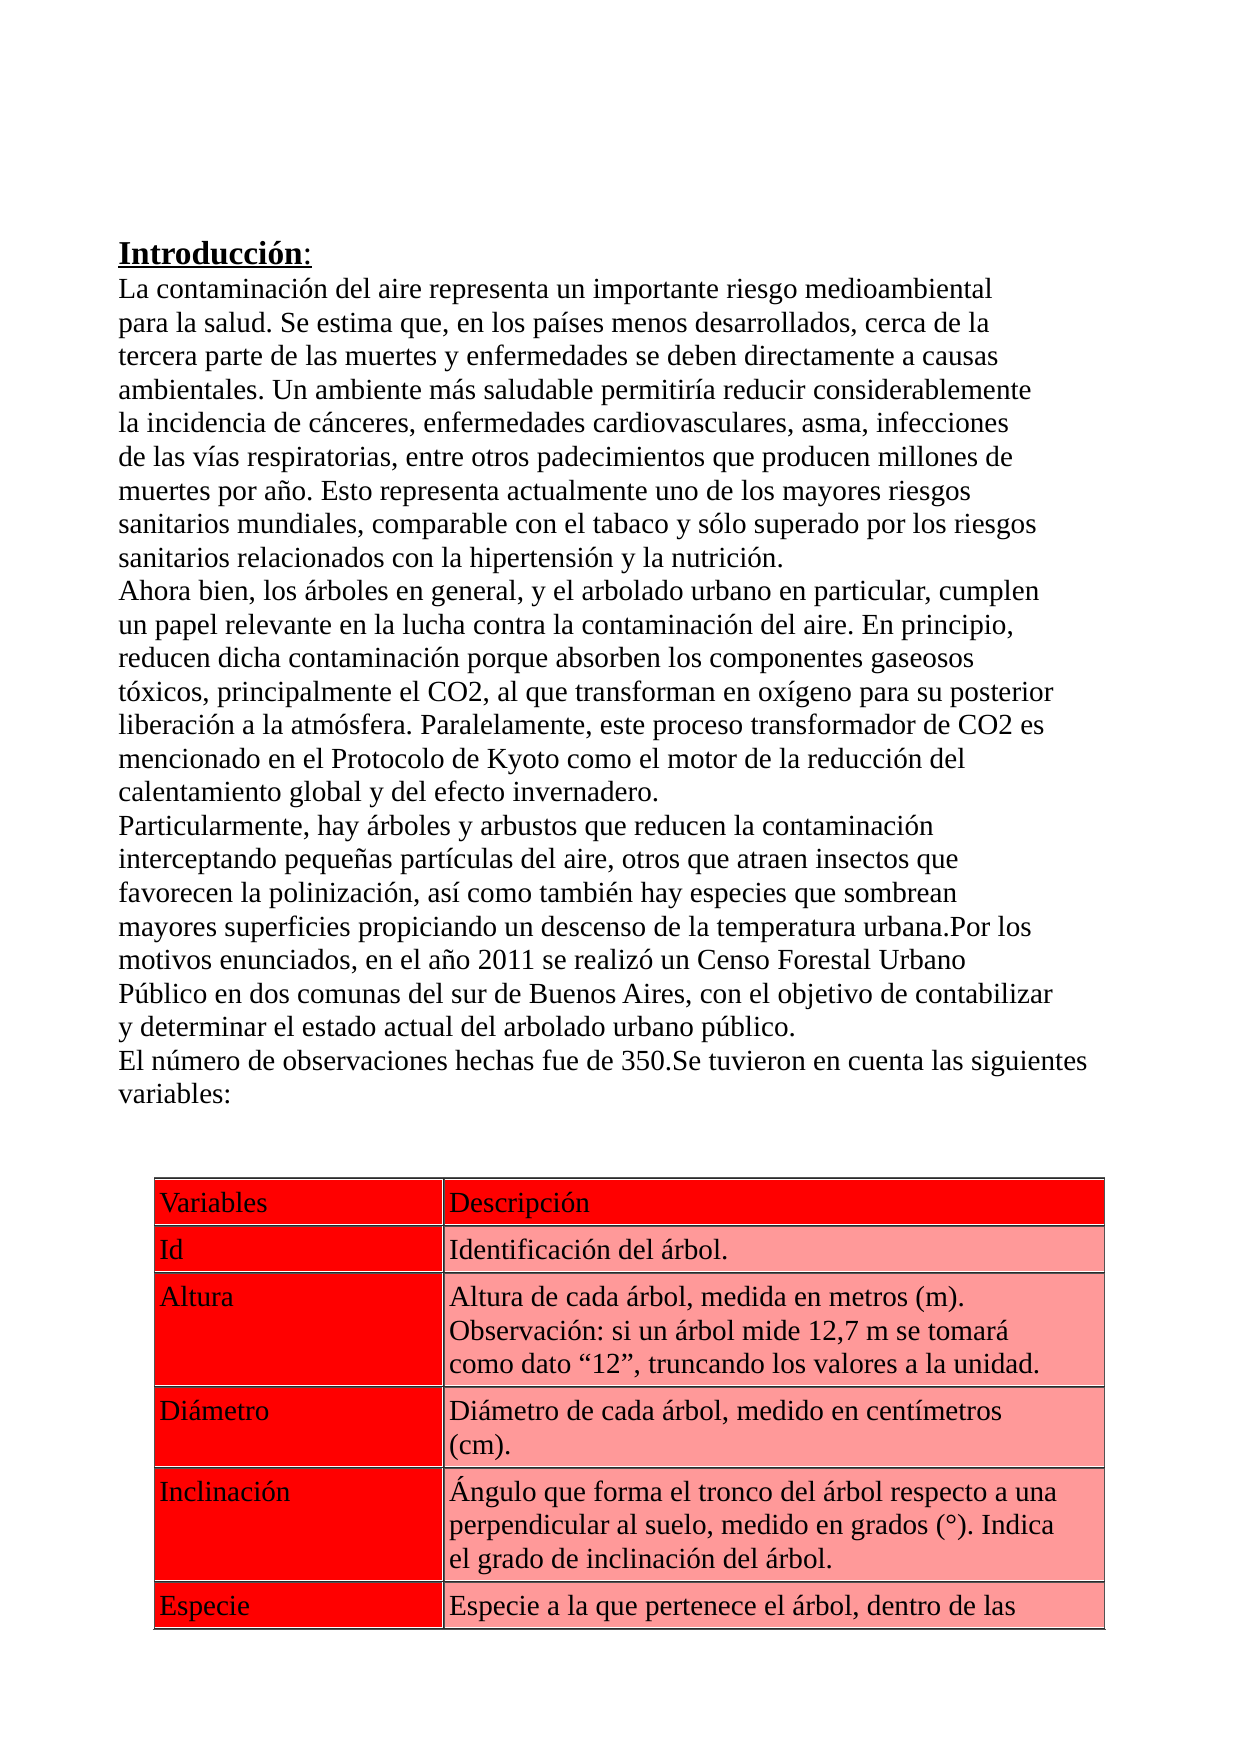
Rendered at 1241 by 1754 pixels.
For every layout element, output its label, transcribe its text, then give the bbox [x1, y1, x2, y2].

table_cell Ángulo que forma el tronco del árbol respecto a una perpendicular al suelo, medido en grados (°). Indica el grado de inclinación del árbol. [445, 1469, 1104, 1580]
text Ahora bien, los árboles en general, y el arbolado urbano en particular, cumplen [118, 573, 1122, 607]
table_cell Identificación del árbol. [445, 1227, 1104, 1271]
table_cell Especie a la que pertenece el árbol, dentro de las [445, 1583, 1104, 1627]
text para la salud. Se estima que, en los países menos desarrollados, cerca de la [118, 305, 1122, 338]
text un papel relevante en la lucha contra la contaminación del aire. En principio, [118, 607, 1122, 640]
text sanitarios mundiales, comparable con el tabaco y sólo superado por los riesgos [118, 506, 1122, 540]
text reducen dicha contaminación porque absorben los componentes gaseosos [118, 640, 1122, 674]
text muertes por año. Esto representa actualmente uno de los mayores riesgos [118, 473, 1122, 506]
text Introducción: [118, 233, 1122, 271]
text y determinar el estado actual del arbolado urbano público. [118, 1009, 1122, 1043]
text liberación a la atmósfera. Paralelamente, este proceso transformador de CO2 es [118, 707, 1122, 741]
text la incidencia de cánceres, enfermedades cardiovasculares, asma, infecciones [118, 406, 1122, 439]
text ambientales. Un ambiente más saludable permitiría reducir considerablemente [118, 372, 1122, 406]
text tóxicos, principalmente el CO2, al que transforman en oxígeno para su posterior [118, 674, 1122, 707]
text Público en dos comunas del sur de Buenos Aires, con el objetivo de contabilizar [118, 976, 1122, 1009]
text interceptando pequeñas partículas del aire, otros que atraen insectos que [118, 842, 1122, 875]
text calentamiento global y del efecto invernadero. [118, 774, 1122, 808]
text Particularmente, hay árboles y arbustos que reducen la contaminación [118, 808, 1122, 842]
table_cell Inclinación [155, 1469, 442, 1580]
text El número de observaciones hechas fue de 350.Se tuvieron en cuenta las siguientes variables: [118, 1043, 1122, 1110]
text mayores superficies propiciando un descenso de la temperatura urbana.Por los motivos enunciados, en el año 2011 se realizó un Censo Forestal Urbano [118, 909, 1122, 976]
text sanitarios relacionados con la hipertensión y la nutrición. [118, 540, 1122, 573]
text La contaminación del aire representa un importante riesgo medioambiental [118, 271, 1122, 305]
table_cell Especie [155, 1583, 442, 1627]
table_cell Diámetro [155, 1388, 442, 1466]
table_cell Diámetro de cada árbol, medido en centímetros (cm). [445, 1388, 1104, 1466]
table_header Descripción [445, 1180, 1104, 1224]
text mencionado en el Protocolo de Kyoto como el motor de la reducción del [118, 741, 1122, 774]
text favorecen la polinización, así como también hay especies que sombrean [118, 875, 1122, 909]
table_cell Altura de cada árbol, medida en metros (m). Observación: si un árbol mide 12,7 m se tomará como dato “12”, truncando los valores a la unidad. [445, 1274, 1104, 1385]
table_header Variables [155, 1180, 442, 1224]
text de las vías respiratorias, entre otros padecimientos que producen millones de [118, 439, 1122, 473]
table_cell Altura [155, 1274, 442, 1385]
table_cell Id [155, 1227, 442, 1271]
text tercera parte de las muertes y enfermedades se deben directamente a causas [118, 338, 1122, 372]
